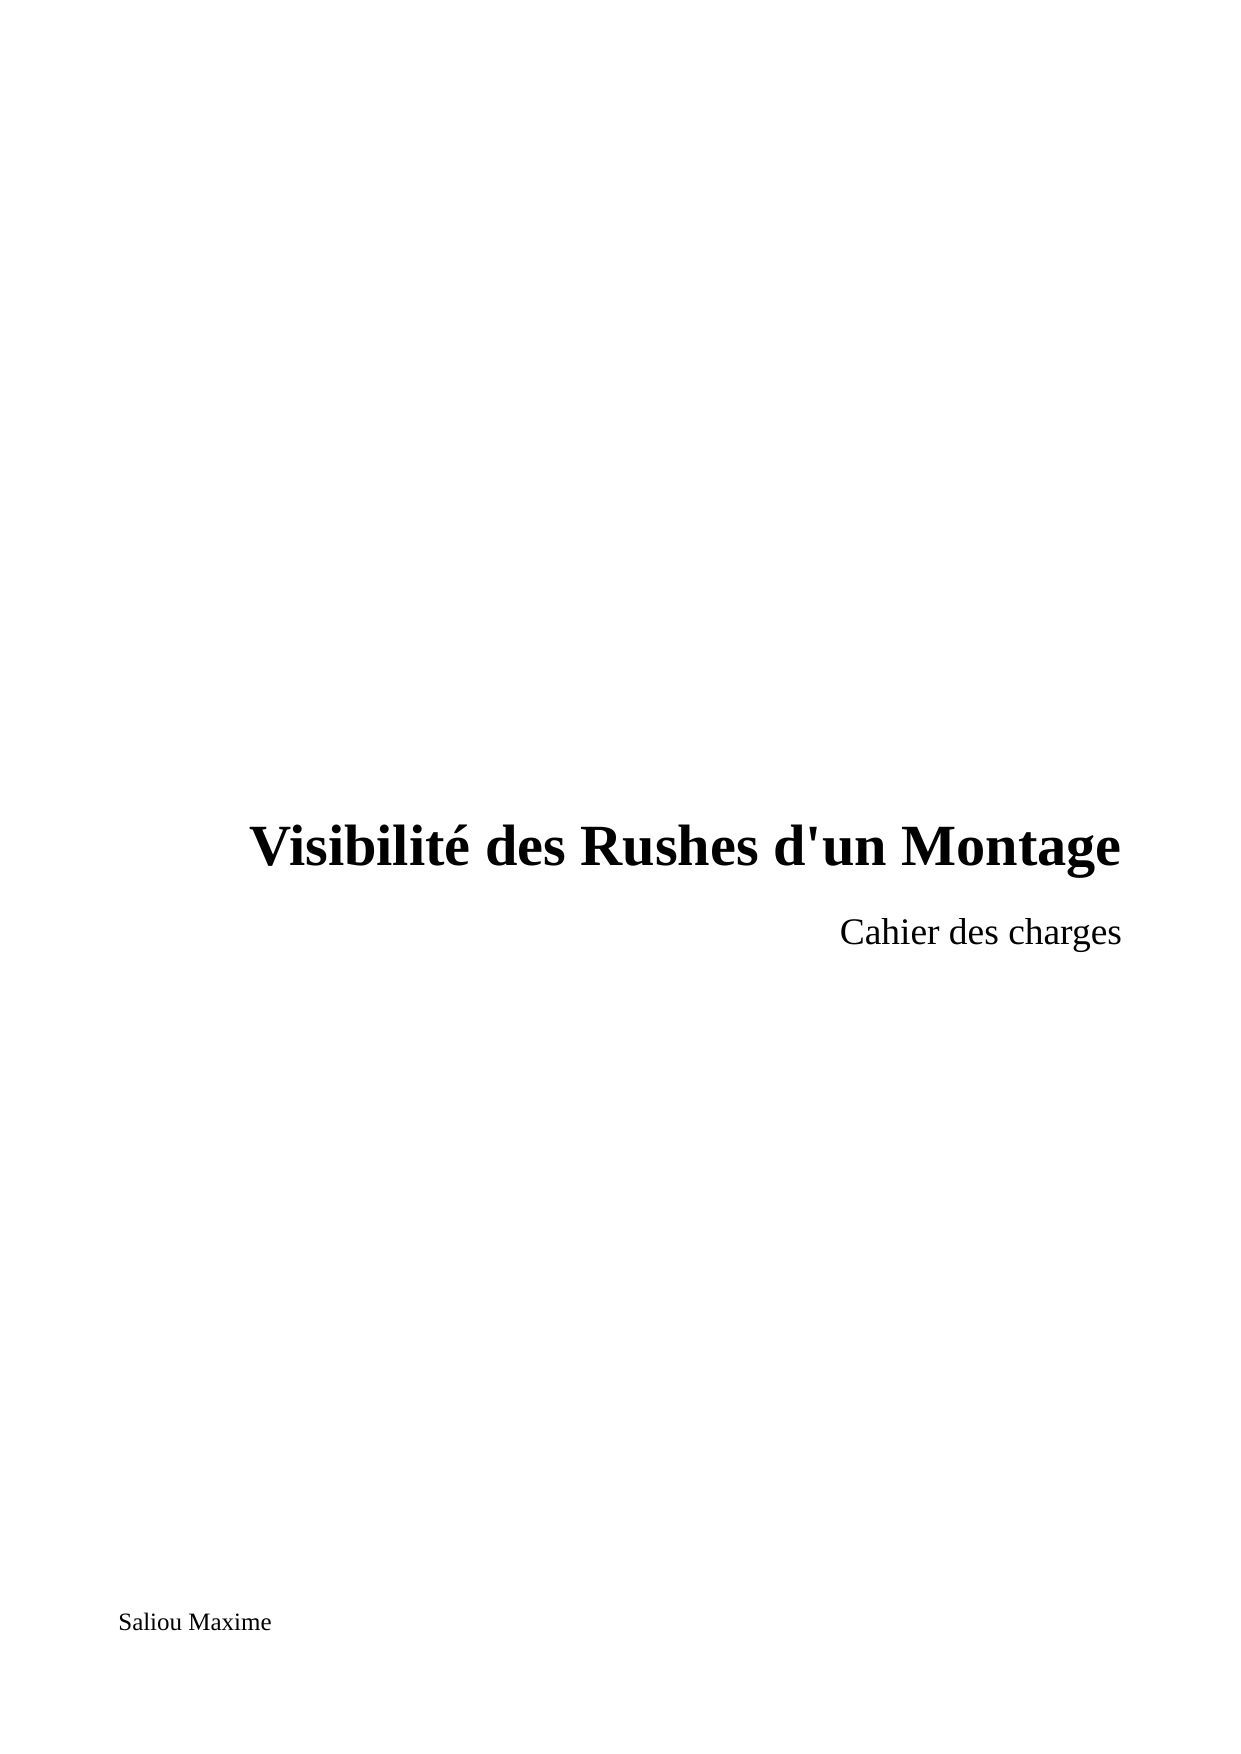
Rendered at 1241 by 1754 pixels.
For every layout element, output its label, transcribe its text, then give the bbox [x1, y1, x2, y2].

subtitle Cahier des charges [118, 910, 1122, 953]
title Visibilité des Rushes d'un Montage [118, 811, 1122, 878]
